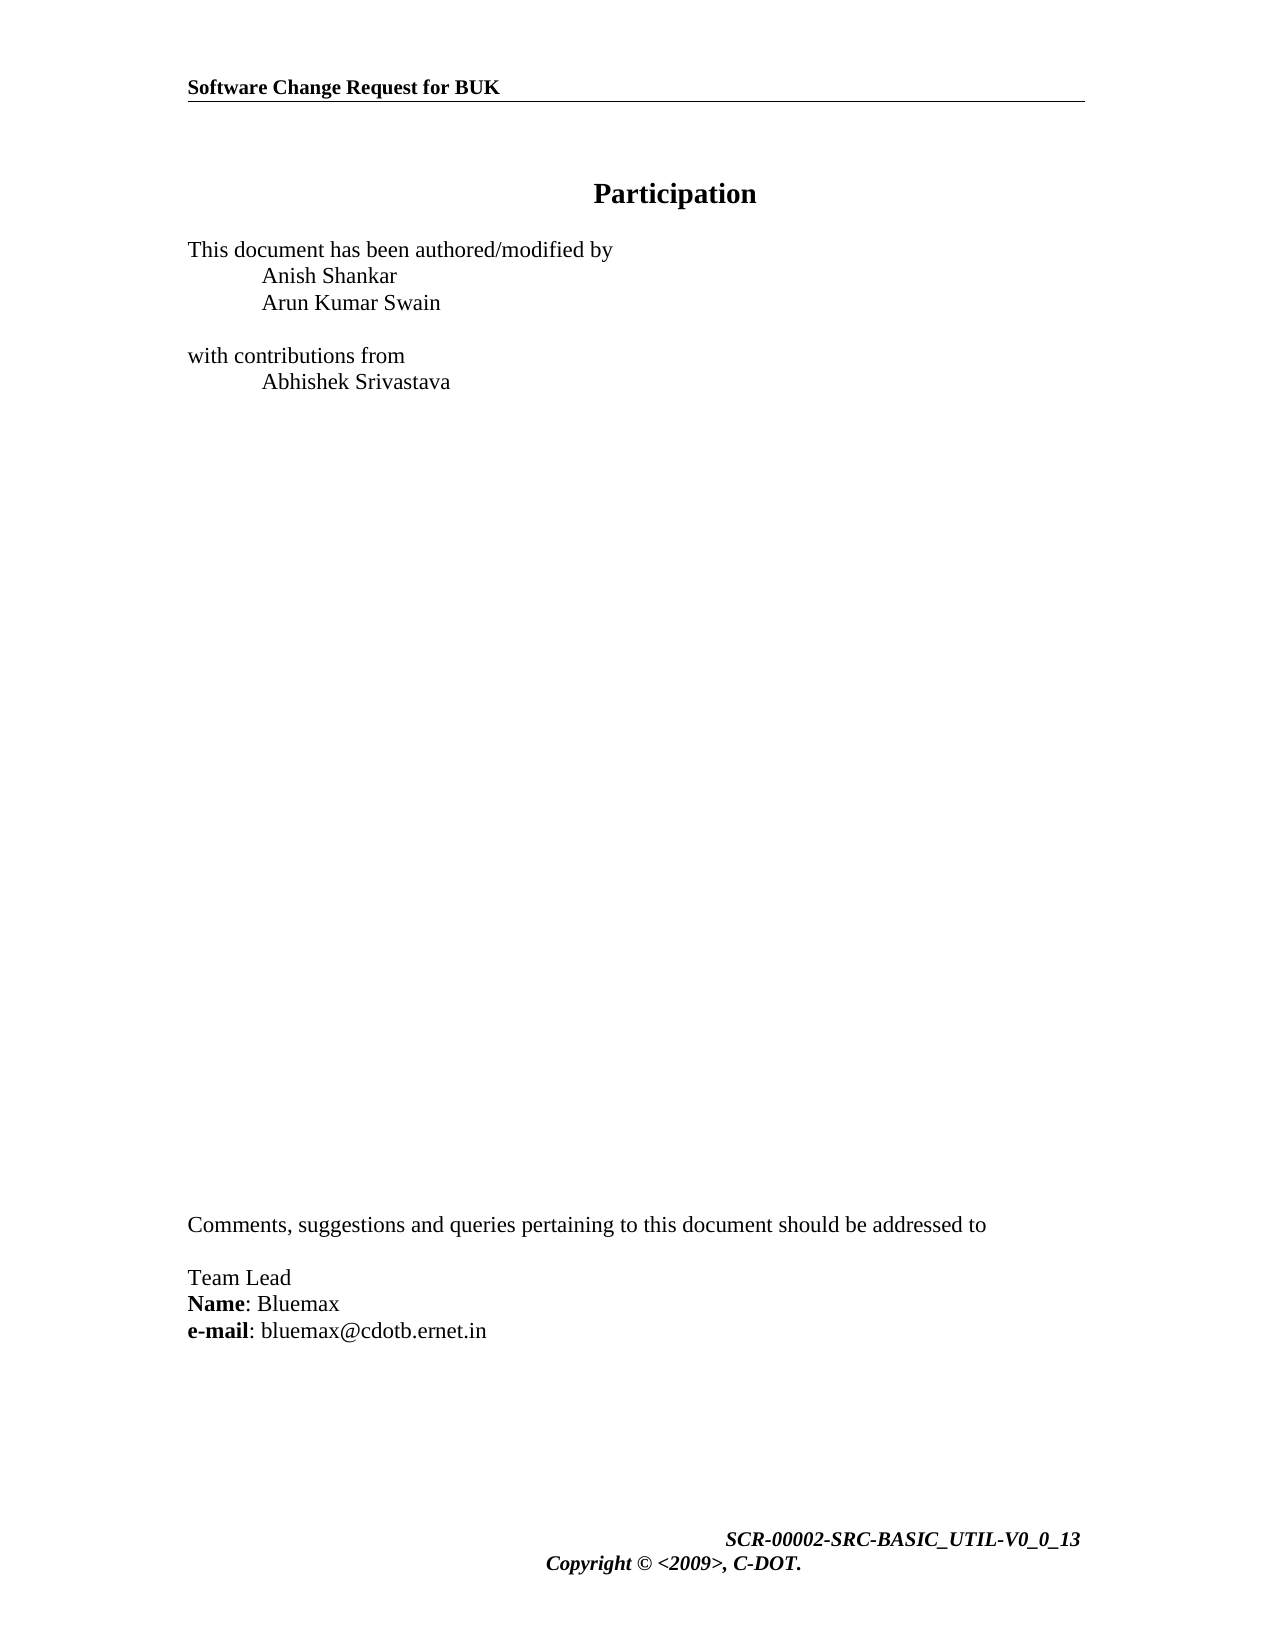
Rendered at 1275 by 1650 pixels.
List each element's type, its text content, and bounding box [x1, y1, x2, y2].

text Anish Shankar [187, 263, 1162, 289]
text Participation [187, 176, 1162, 210]
text Team Lead [187, 1264, 1162, 1290]
text with contributions from [187, 342, 1162, 368]
text This document has been authored/modified by [187, 236, 1162, 263]
text e-mail: bluemax@cdotb.ernet.in [187, 1317, 1162, 1343]
text Name: Bluemax [187, 1290, 1162, 1317]
text Arun Kumar Swain [187, 289, 1162, 315]
text Comments, suggestions and queries pertaining to this document should be addressed to [187, 1211, 1162, 1238]
text Abhishek Srivastava [187, 368, 1162, 394]
